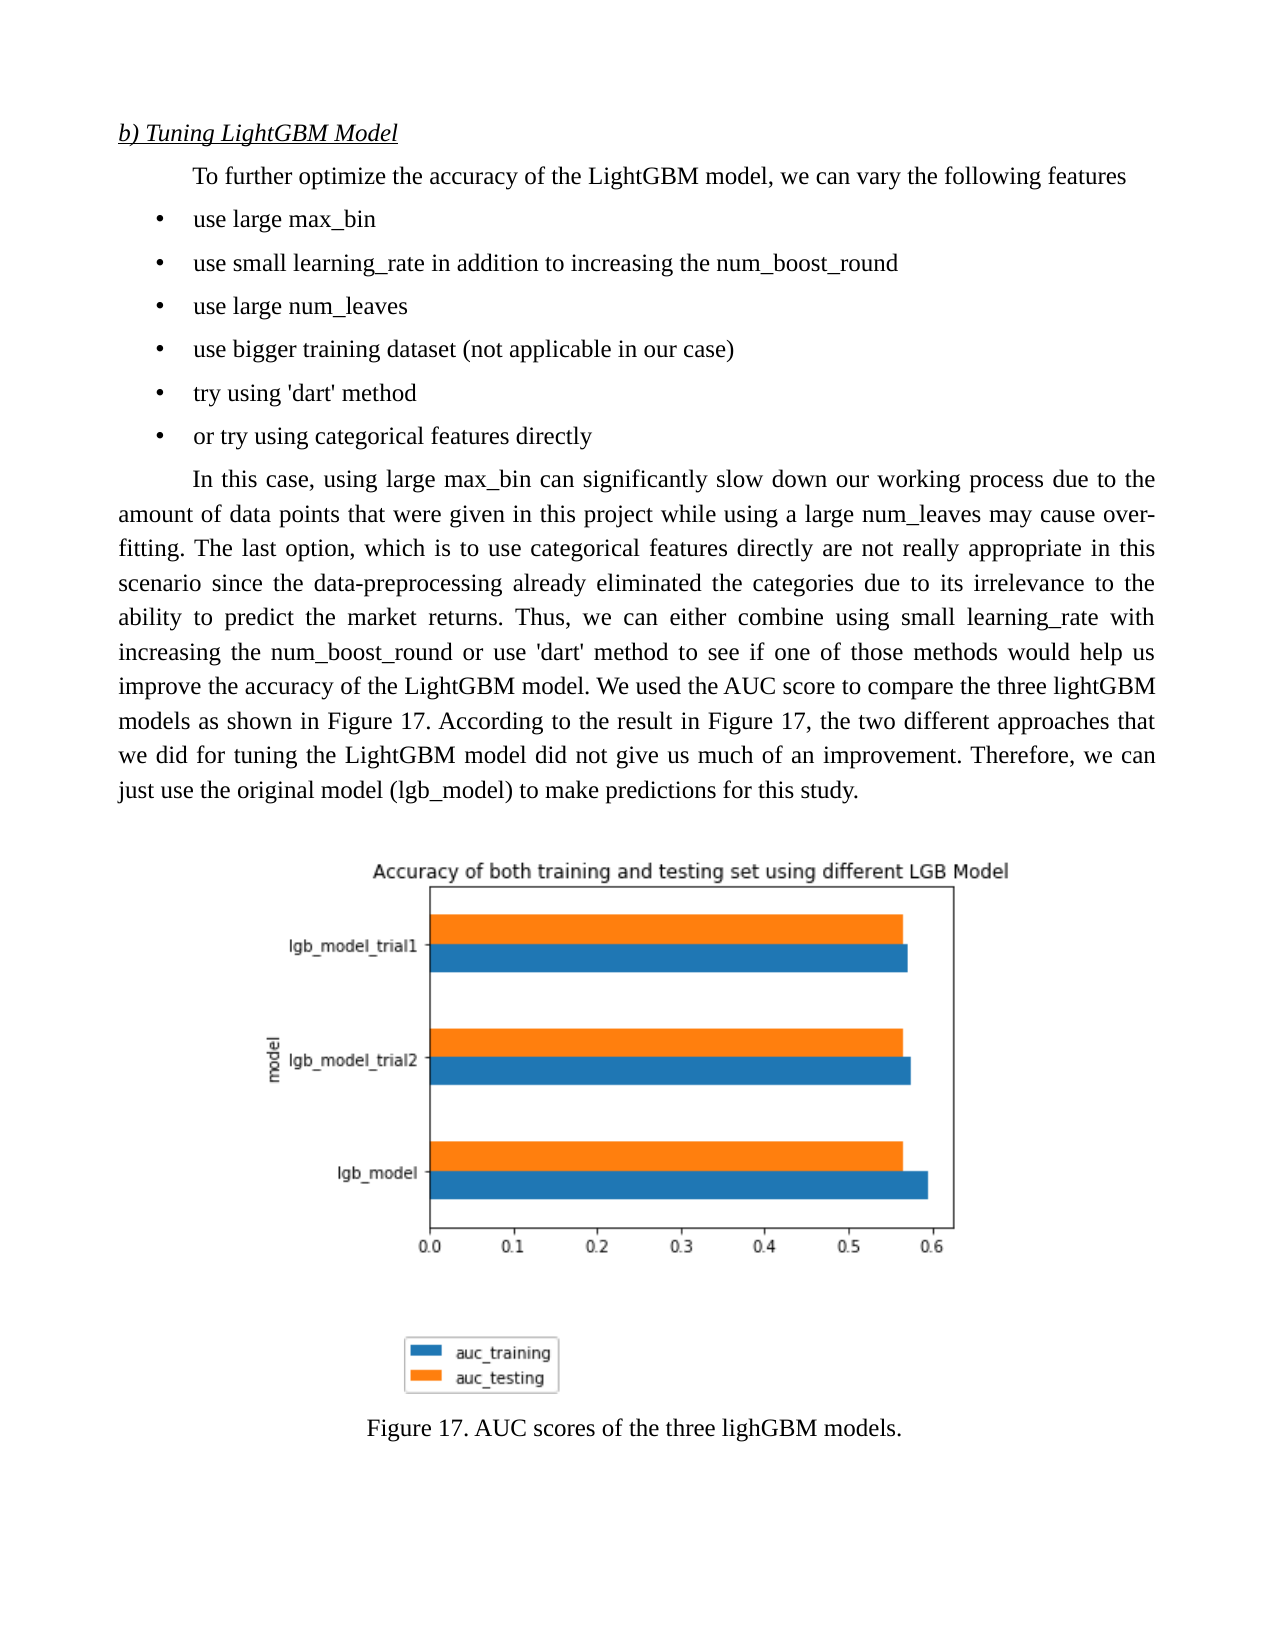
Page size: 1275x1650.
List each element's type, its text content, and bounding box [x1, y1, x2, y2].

text b) Tuning LightGBM Model [118, 118, 1157, 147]
list use small learning_rate in addition to increasing the num_boost_round [156, 248, 1157, 277]
picture [256, 852, 1019, 1403]
list use large num_leaves [156, 291, 1157, 320]
text In this case, using large max_bin can significantly slow down our working process due to the amount of data points that were given in this project while using a large num_leaves may cause over-fitting. The last option, which is to use categorical features directly are not really appropriate in this scenario since the data-preprocessing already eliminated the categories due to its irrelevance to the ability to predict the market returns. Thus, we can either combine using small learning_rate with increasing the num_boost_round or use 'dart' method to see if one of those methods would help us improve the accuracy of the LightGBM model. We used the AUC score to compare the three lightGBM models as shown in Figure 17. According to the result in Figure 17, the two different approaches that we did for tuning the LightGBM model did not give us much of an improvement. Therefore, we can just use the original model (lgb_model) to make predictions for this study. [118, 464, 1157, 804]
text Figure 17. AUC scores of the three lighGBM models. [118, 1413, 1157, 1442]
text To further optimize the accuracy of the LightGBM model, we can vary the following features [118, 161, 1157, 190]
list use large max_bin [156, 204, 1157, 233]
list use bigger training dataset (not applicable in our case) [156, 334, 1157, 363]
list or try using categorical features directly [156, 421, 1157, 450]
list try using 'dart' method [156, 378, 1157, 407]
